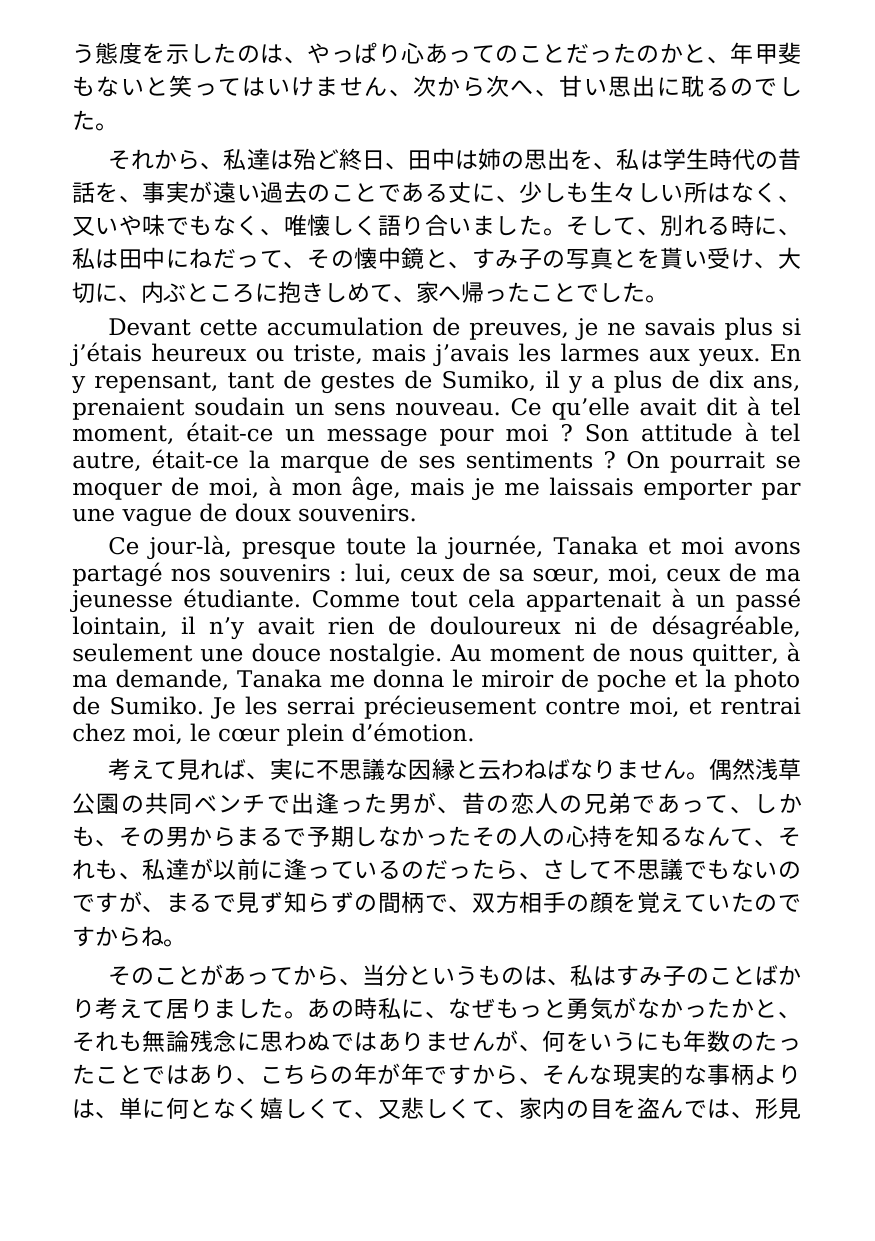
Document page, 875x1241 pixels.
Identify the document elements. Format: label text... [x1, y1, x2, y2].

text Devant cette accumulation de preuves, je ne savais plus si j’étais heureux ou triste, mais j’avais les larmes aux yeux. En y repensant, tant de gestes de Sumiko, il y a plus de dix ans, prenaient soudain un sens nouveau. Ce qu’elle avait dit à tel moment, était-ce un message pour moi ? Son attitude à tel autre, était-ce la marque de ses sentiments ? On pourrait se moquer de moi, à mon âge, mais je me laissais emporter par une vague de doux souvenirs. [72, 314, 802, 527]
text 考えて見れば、実に不思議な因縁と云わねばなりません。偶然浅草公園の共同ベンチで出逢った男が、昔の恋人の兄弟であって、しかも、その男からまるで予期しなかったその人の心持を知るなんて、それも、私達が以前に逢っているのだったら、さして不思議でもないのですが、まるで見ず知らずの間柄で、双方相手の顔を覚えていたのですからね。 [72, 752, 802, 952]
text そのことがあってから、当分というものは、私はすみ子のことばかり考えて居りました。あの時私に、なぜもっと勇気がなかったかと、それも無論残念に思わぬではありませんが、何をいうにも年数のたったことではあり、こちらの年が年ですから、そんな現実的な事柄よりは、単に何となく嬉しくて、又悲しくて、家内の目を盗んでは、形見 [72, 958, 802, 1124]
text それから、私達は殆ど終日、田中は姉の思出を、私は学生時代の昔話を、事実が遠い過去のことである丈に、少しも生々しい所はなく、又いや味でもなく、唯懐しく語り合いました。そして、別れる時に、私は田中にねだって、その懐中鏡と、すみ子の写真とを貰い受け、大切に、内ぶところに抱きしめて、家へ帰ったことでした。 [72, 142, 802, 308]
text う態度を示したのは、やっぱり心あってのことだったのかと、年甲斐もないと笑ってはいけません、次から次へ、甘い思出に耽るのでした。 [72, 36, 802, 136]
text Ce jour-là, presque toute la journée, Tanaka et moi avons partagé nos souvenirs : lui, ceux de sa sœur, moi, ceux de ma jeunesse étudiante. Comme tout cela appartenait à un passé lointain, il n’y avait rien de douloureux ni de désagréable, seulement une douce nostalgie. Au moment de nous quitter, à ma demande, Tanaka me donna le miroir de poche et la photo de Sumiko. Je les serrai précieusement contre moi, et rentrai chez moi, le cœur plein d’émotion. [72, 533, 802, 746]
